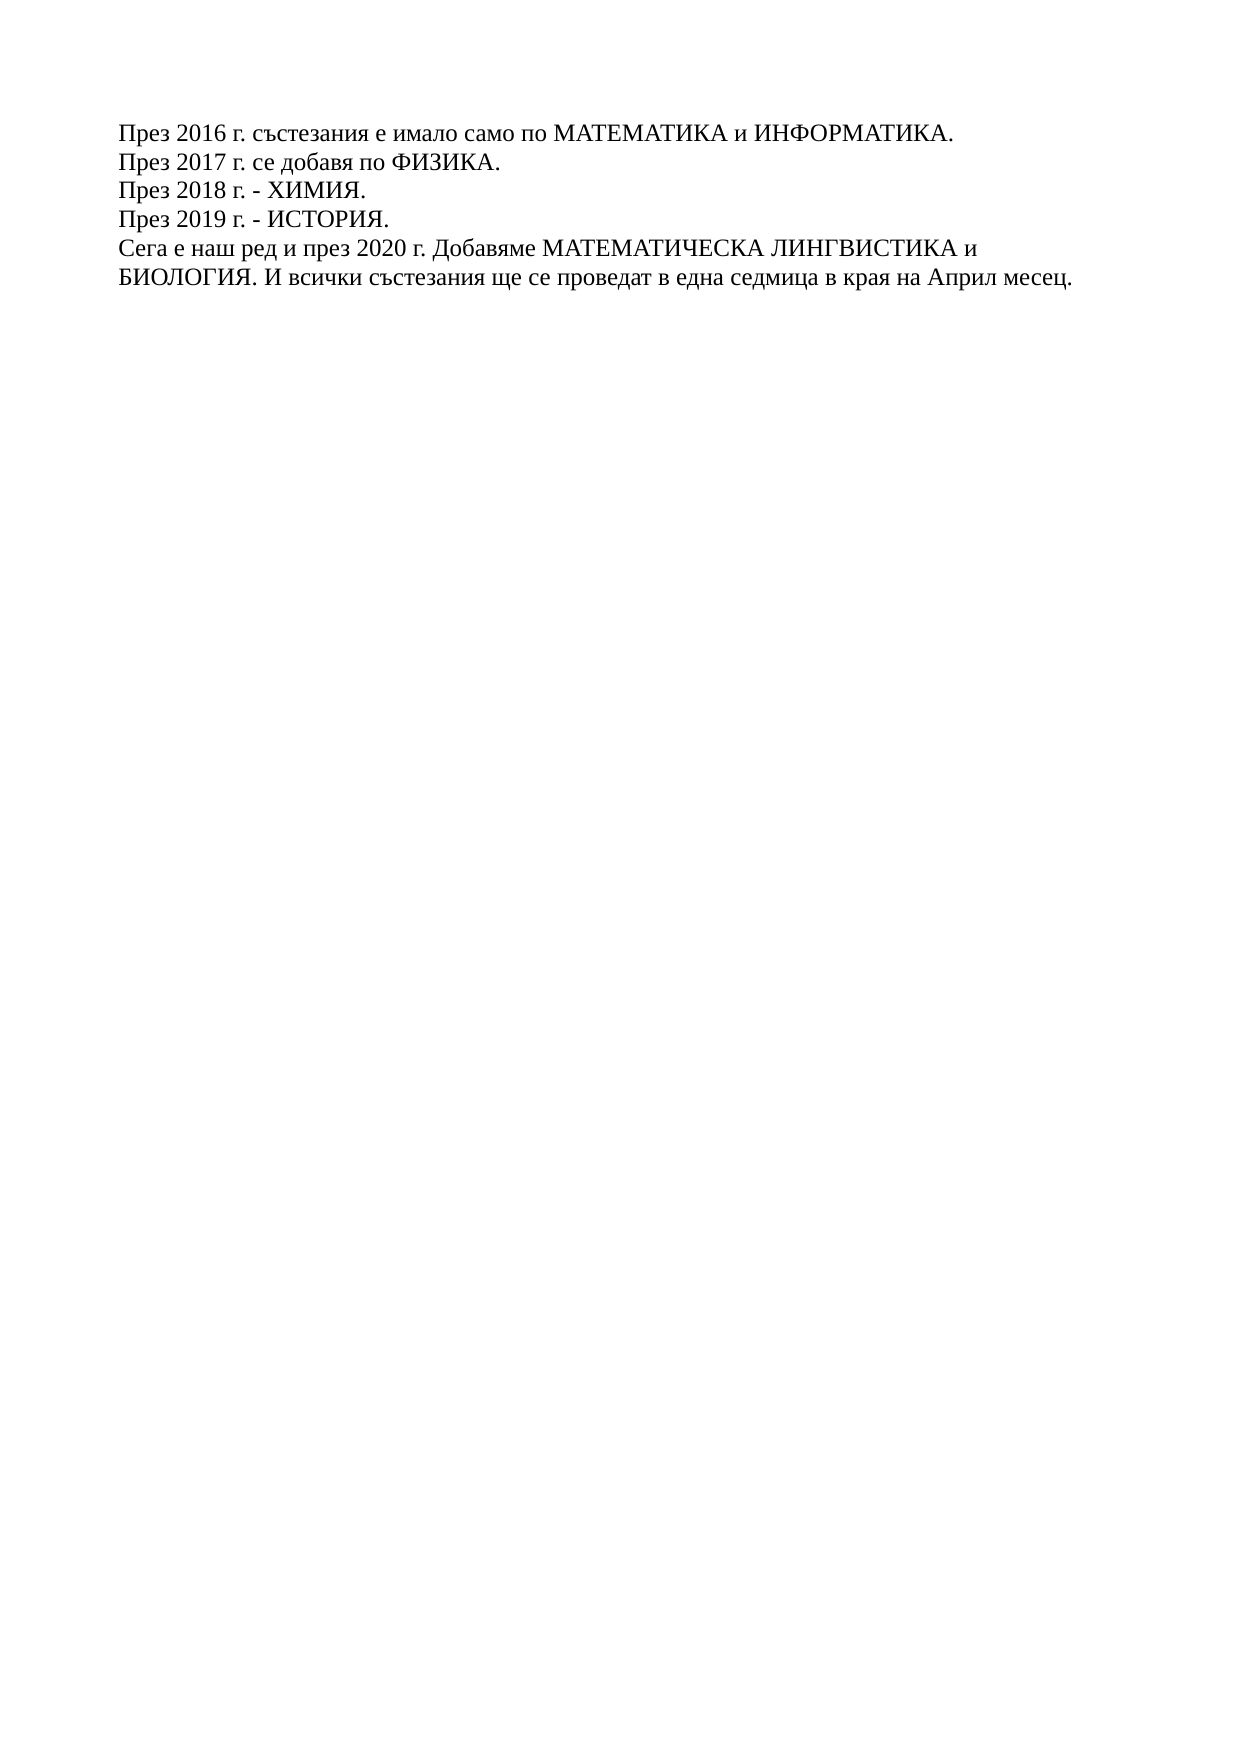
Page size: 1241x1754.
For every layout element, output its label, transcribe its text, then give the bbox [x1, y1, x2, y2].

text Сега е наш ред и през 2020 г. Добавяме МАТЕМАТИЧЕСКА ЛИНГВИСТИКА и БИОЛОГИЯ. И всички състезания ще се проведат в една седмица в края на Април месец. [118, 233, 1122, 291]
text През 2016 г. състезания е имало само по МАТЕМАТИКА и ИНФОРМАТИКА. [118, 118, 1122, 147]
text През 2019 г. - ИСТОРИЯ. [118, 204, 1122, 233]
text През 2018 г. - ХИМИЯ. [118, 176, 1122, 204]
text През 2017 г. се добавя по ФИЗИКА. [118, 147, 1122, 176]
